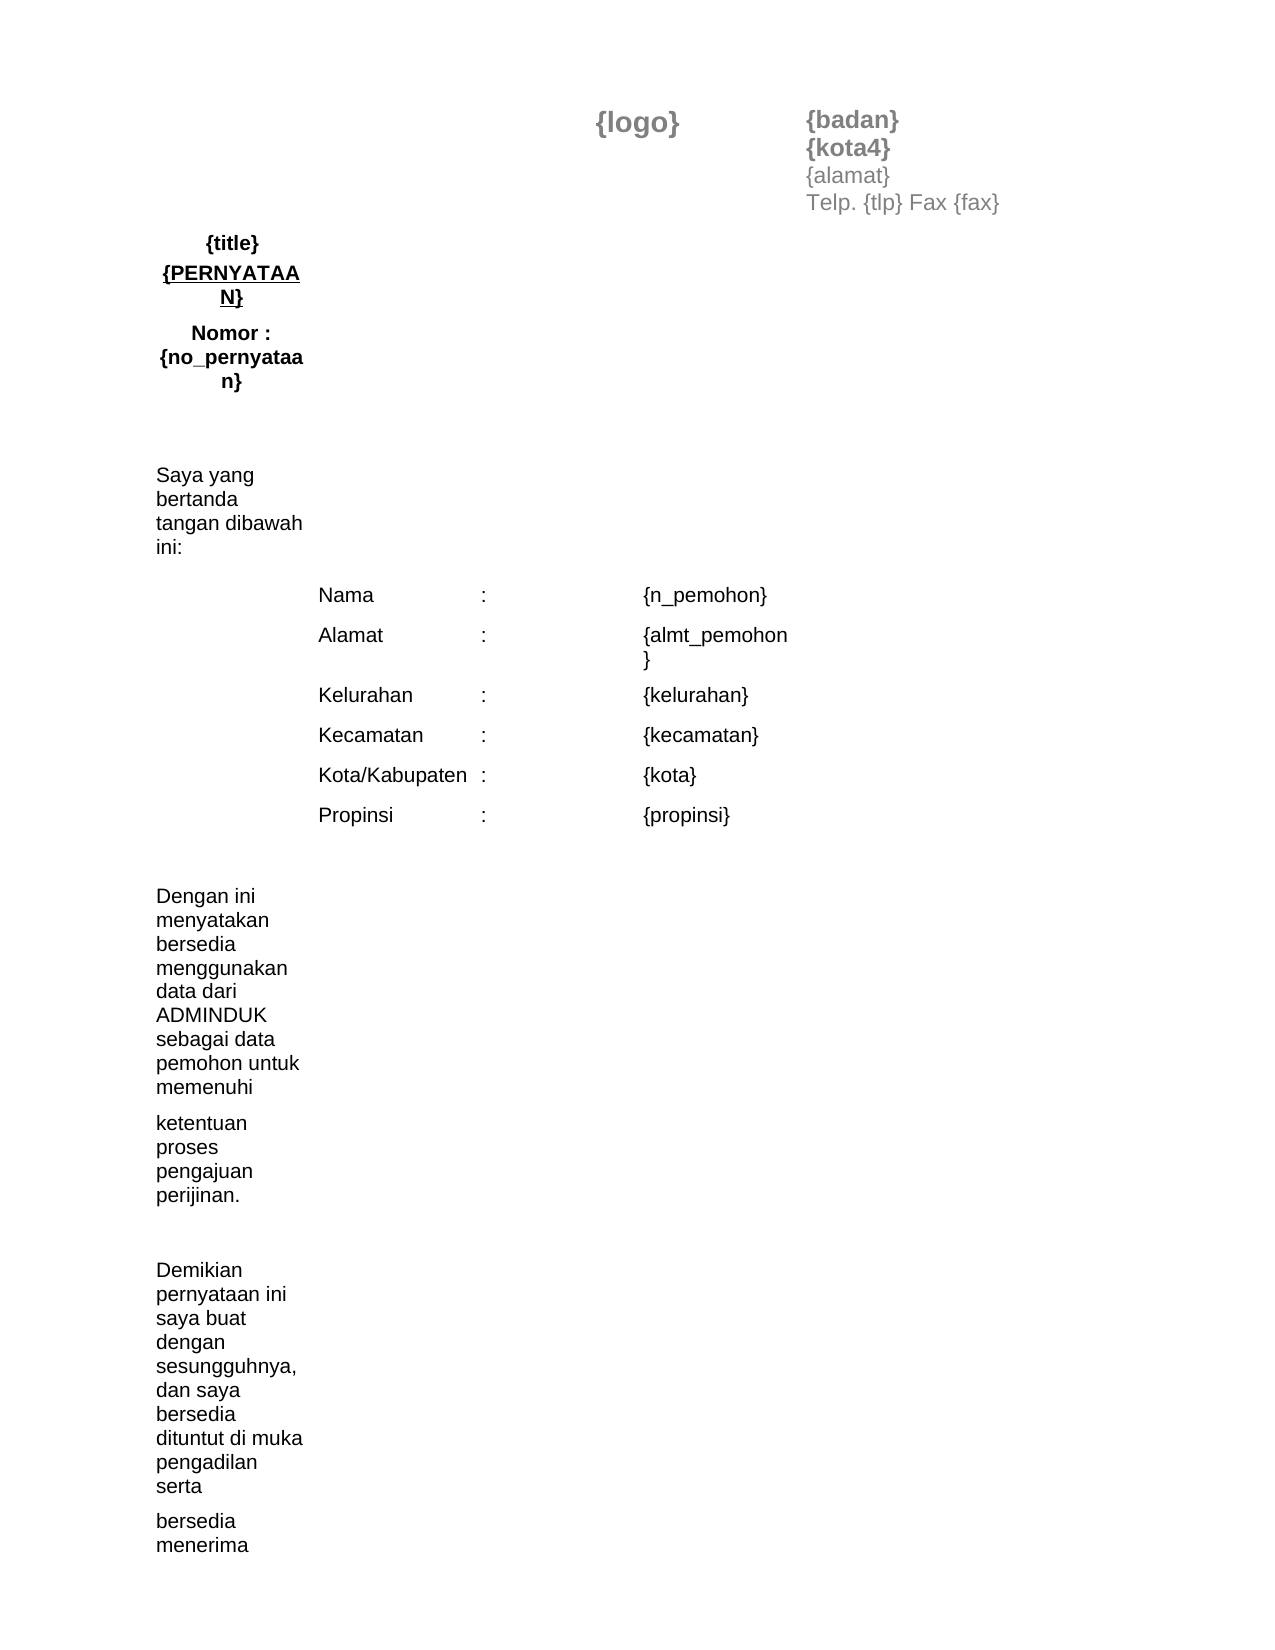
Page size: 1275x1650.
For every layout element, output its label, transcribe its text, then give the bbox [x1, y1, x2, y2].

table_cell Alamat [313, 617, 475, 677]
table_cell {propinsi} [638, 797, 800, 837]
table_cell Saya yang bertanda tangan dibawah ini: [150, 457, 312, 577]
table_cell : [475, 677, 637, 717]
table_cell : [475, 577, 637, 617]
table_cell [150, 1212, 312, 1252]
table_cell [475, 838, 637, 878]
table_cell ketentuan proses pengajuan perijinan. [150, 1105, 312, 1212]
table_cell bersedia menerima [150, 1503, 312, 1563]
table_cell Propinsi [313, 797, 475, 837]
table_cell Kelurahan [313, 677, 475, 717]
table_cell [150, 617, 312, 677]
table_cell {n_pemohon} [638, 577, 800, 617]
table_cell [150, 757, 312, 797]
table_cell Kota/Kabupaten [313, 757, 475, 797]
table_cell [150, 717, 312, 757]
table_cell [150, 797, 312, 837]
table_cell [313, 838, 475, 878]
table_cell {kelurahan} [638, 677, 800, 717]
table_cell : [475, 757, 637, 797]
table_cell [150, 677, 312, 717]
table_cell [638, 838, 800, 878]
table_cell : [475, 717, 637, 757]
table_header {logo} [475, 99, 800, 221]
table_cell : [475, 617, 637, 677]
table_cell Dengan ini menyatakan bersedia menggunakan data dari ADMINDUK sebagai data pemohon untuk memenuhi [150, 878, 312, 1105]
table_cell [150, 411, 312, 457]
table_cell : [475, 797, 637, 837]
table_cell {kota} [638, 757, 800, 797]
table_header {badan} {kota4} {alamat} Telp. {tlp} Fax {fax} [800, 99, 1125, 221]
table_cell Demikian pernyataan ini saya buat dengan sesungguhnya, dan saya bersedia dituntut di muka pengadilan serta [150, 1252, 312, 1503]
table_cell [150, 577, 312, 617]
table_cell Kecamatan [313, 717, 475, 757]
table_header {title} {PERNYATAAN} Nomor : {no_pernyataan} [150, 221, 312, 411]
table_cell Nama [313, 577, 475, 617]
table_cell {almt_pemohon} [638, 617, 800, 677]
table_cell {kecamatan} [638, 717, 800, 757]
table_cell [150, 838, 312, 878]
table_header [150, 99, 475, 221]
